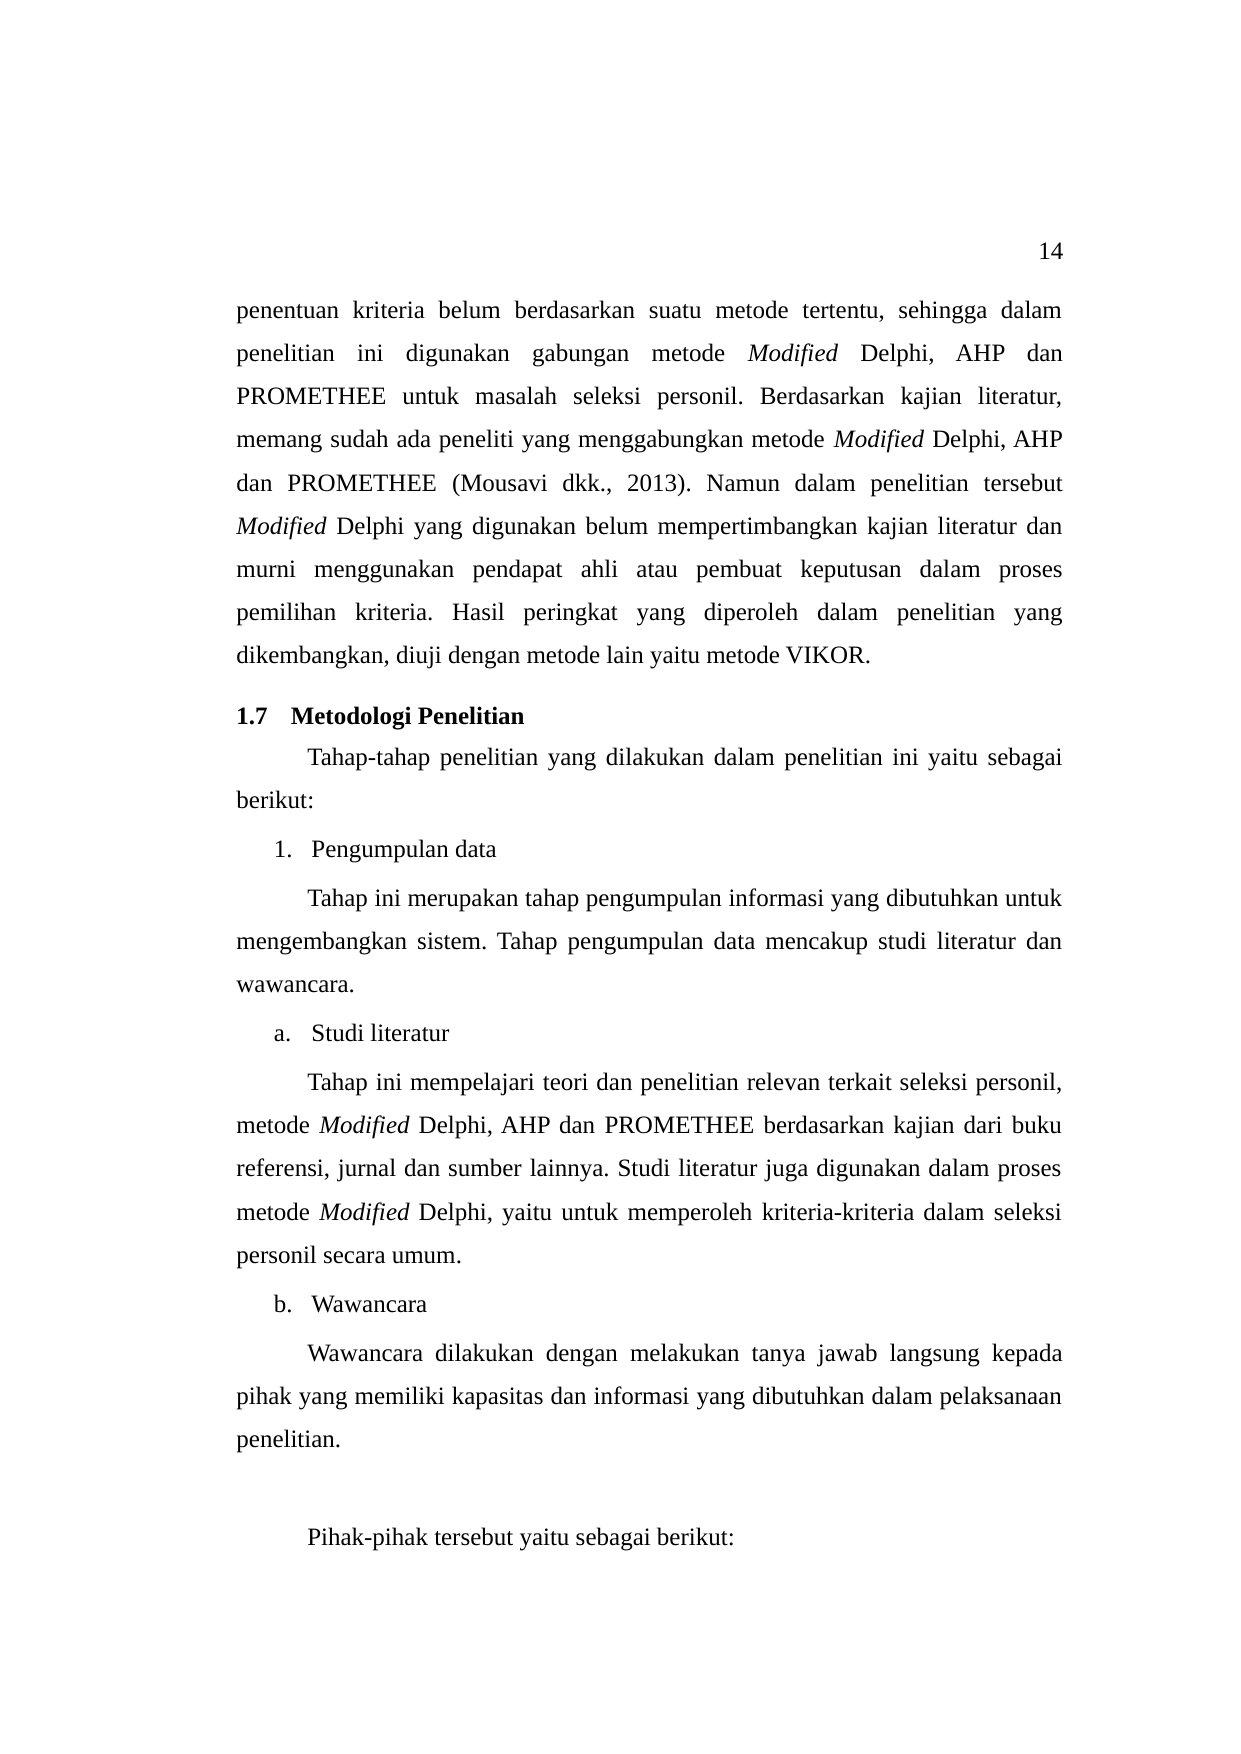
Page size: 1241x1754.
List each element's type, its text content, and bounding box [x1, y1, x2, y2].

subtitle Metodologi Penelitian [236, 701, 1063, 730]
text penentuan kriteria belum berdasarkan suatu metode tertentu, sehingga dalam penelitian ini digunakan gabungan metode Modified Delphi, AHP dan PROMETHEE untuk masalah seleksi personil. Berdasarkan kajian literatur, memang sudah ada peneliti yang menggabungkan metode Modified Delphi, AHP dan PROMETHEE (Mousavi dkk., 2013). Namun dalam penelitian tersebut Modified Delphi yang digunakan belum mempertimbangkan kajian literatur dan murni menggunakan pendapat ahli atau pembuat keputusan dalam proses pemilihan kriteria. Hasil peringkat yang diperoleh dalam penelitian yang dikembangkan, diuji dengan metode lain yaitu metode VIKOR. [236, 295, 1063, 669]
text Tahap ini mempelajari teori dan penelitian relevan terkait seleksi personil, metode Modified Delphi, AHP dan PROMETHEE berdasarkan kajian dari buku referensi, jurnal dan sumber lainnya. Studi literatur juga digunakan dalam proses metode Modified Delphi, yaitu untuk memperoleh kriteria-kriteria dalam seleksi personil secara umum. [236, 1067, 1063, 1268]
text Tahap-tahap penelitian yang dilakukan dalam penelitian ini yaitu sebagai berikut: [236, 742, 1063, 813]
list Wawancara [274, 1289, 1063, 1317]
list Pengumpulan data [274, 834, 1063, 862]
list Studi literatur [274, 1018, 1063, 1047]
text Tahap ini merupakan tahap pengumpulan informasi yang dibutuhkan untuk mengembangkan sistem. Tahap pengumpulan data mencakup studi literatur dan wawancara. [236, 883, 1063, 998]
text Wawancara dilakukan dengan melakukan tanya jawab langsung kepada pihak yang memiliki kapasitas dan informasi yang dibutuhkan dalam pelaksanaan penelitian. [236, 1338, 1063, 1453]
text Pihak-pihak tersebut yaitu sebagai berikut: [236, 1522, 1063, 1551]
